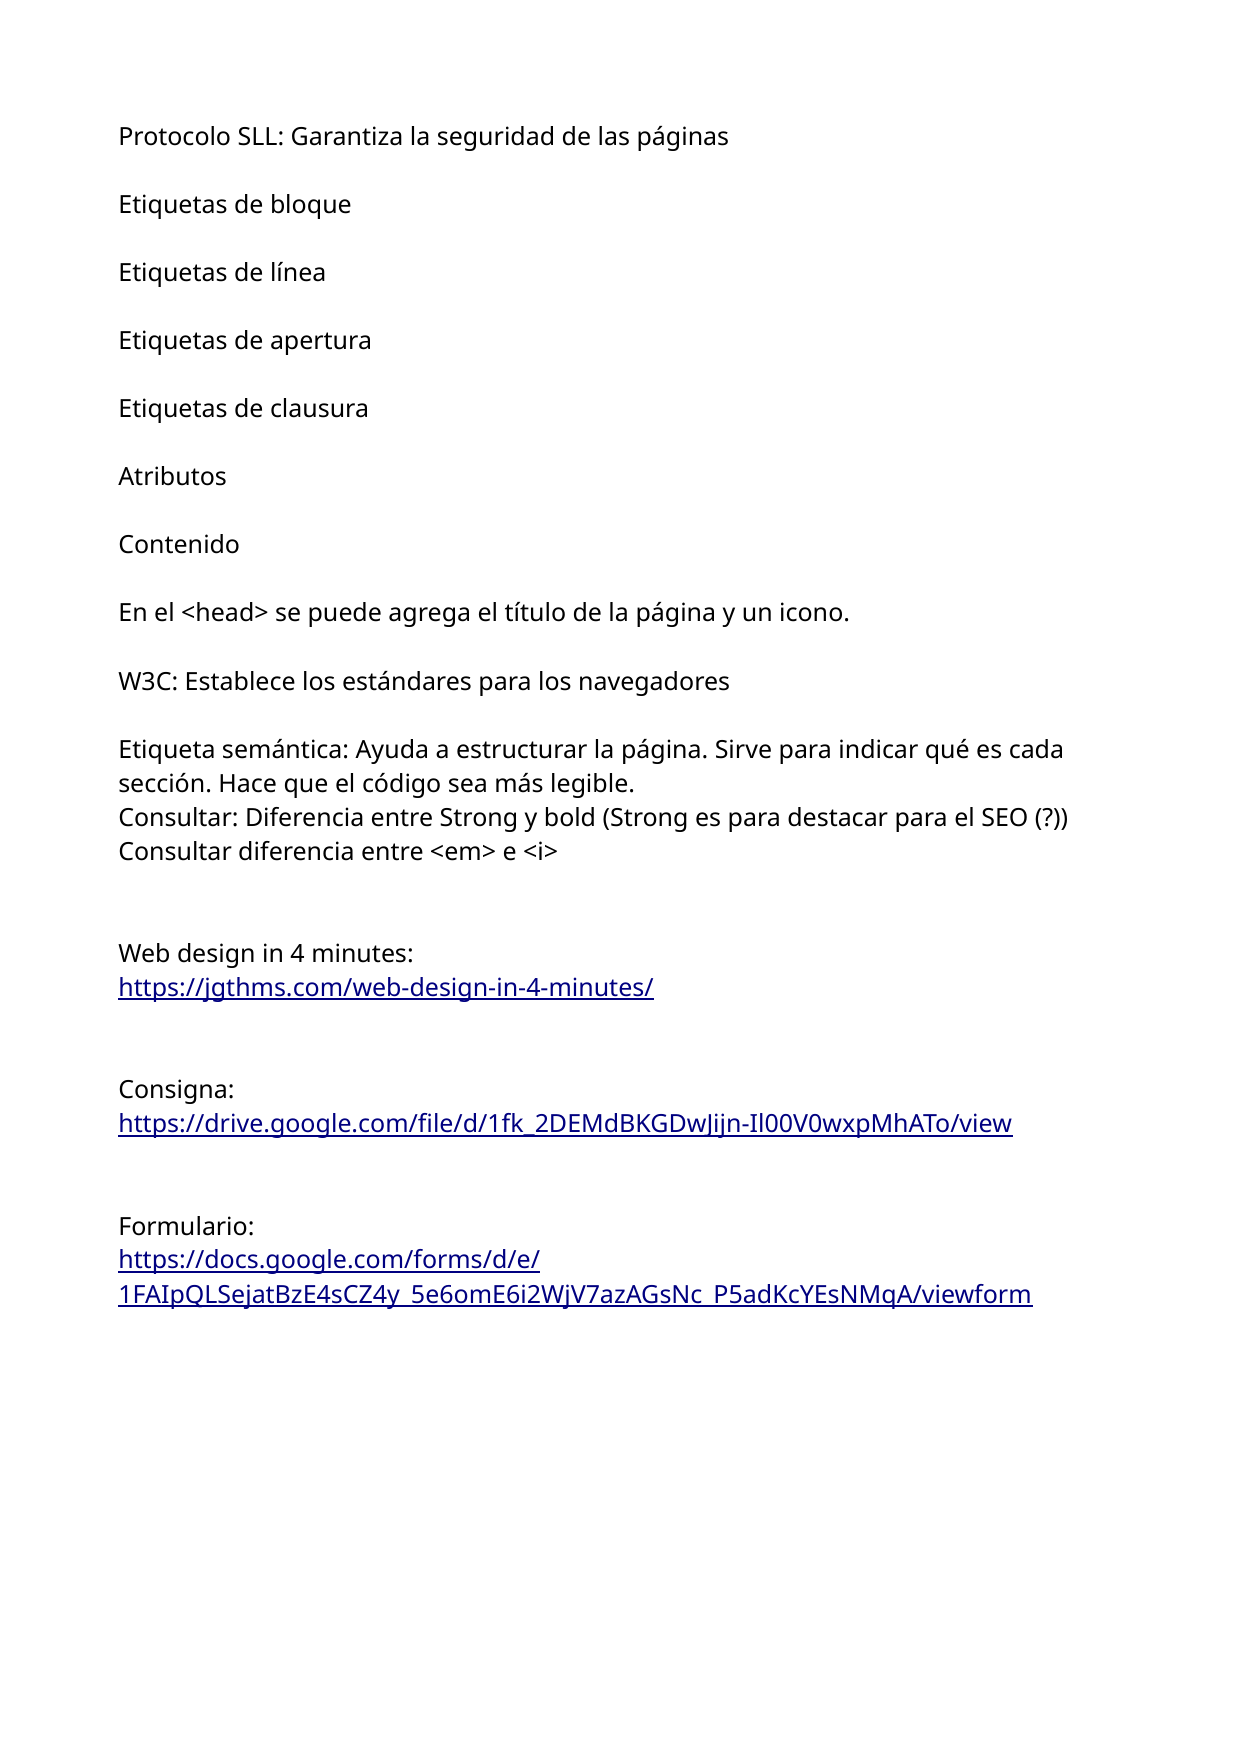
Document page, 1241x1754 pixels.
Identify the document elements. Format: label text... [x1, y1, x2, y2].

text Consultar diferencia entre <em> e <i> [118, 833, 1122, 867]
text https://jgthms.com/web-design-in-4-minutes/ [118, 970, 1122, 1004]
text Etiquetas de apertura [118, 322, 1122, 357]
text https://drive.google.com/file/d/1fk_2DEMdBKGDwJijn-Il00V0wxpMhATo/view [118, 1106, 1122, 1140]
text W3C: Establece los estándares para los navegadores [118, 663, 1122, 697]
text En el <head> se puede agrega el título de la página y un icono. [118, 595, 1122, 629]
text Atributos [118, 459, 1122, 493]
text https://docs.google.com/forms/d/e/1FAIpQLSejatBzE4sCZ4y_5e6omE6i2WjV7azAGsNc_P5adKcYEsNMqA/viewform [118, 1242, 1122, 1310]
text Consultar: Diferencia entre Strong y bold (Strong es para destacar para el SEO (?)) [118, 799, 1122, 833]
text Protocolo SLL: Garantiza la seguridad de las páginas [118, 118, 1122, 152]
text Etiquetas de bloque [118, 186, 1122, 220]
text Consigna: [118, 1072, 1122, 1106]
text Etiquetas de clausura [118, 391, 1122, 425]
text Etiquetas de línea [118, 254, 1122, 288]
text Web design in 4 minutes: [118, 936, 1122, 970]
text Etiqueta semántica: Ayuda a estructurar la página. Sirve para indicar qué es cada sección. Hace que el código sea más legible. [118, 731, 1122, 799]
text Contenido [118, 527, 1122, 561]
text Formulario: [118, 1208, 1122, 1242]
